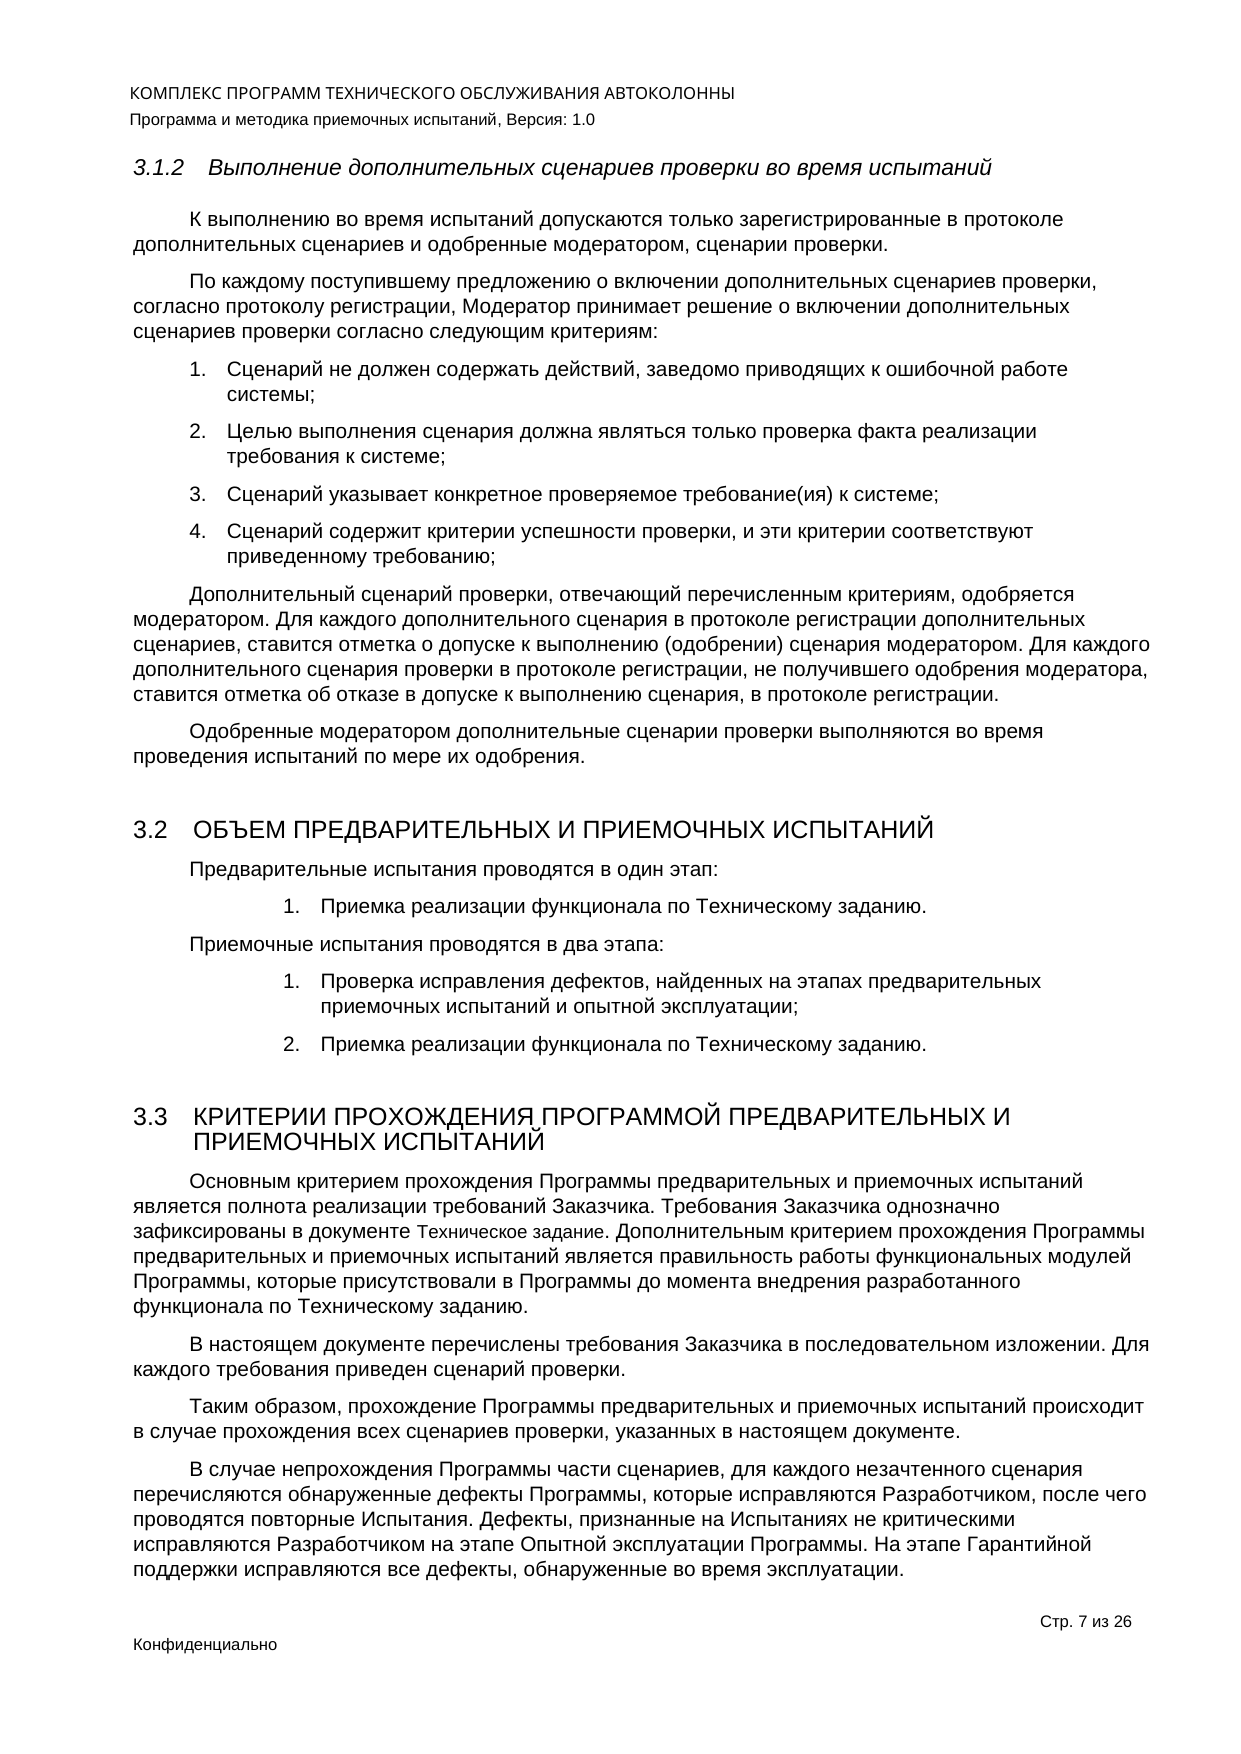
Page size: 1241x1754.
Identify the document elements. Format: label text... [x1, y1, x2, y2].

text Дополнительный сценарий проверки, отвечающий перечисленным критериям, одобряется модератором. Для каждого дополнительного сценария в протоколе регистрации дополнительных сценариев, ставится отметка о допуске к выполнению (одобрении) сценария модератором. Для каждого дополнительного сценария проверки в протоколе регистрации, не получившего одобрения модератора, ставится отметка об отказе в допуске к выполнению сценария, в протоколе регистрации. [133, 581, 1151, 706]
list Проверка исправления дефектов, найденных на этапах предварительных приемочных испытаний и опытной эксплуатации; [283, 968, 1151, 1018]
text Одобренные модератором дополнительные сценарии проверки выполняются во время проведения испытаний по мере их одобрения. [133, 718, 1151, 768]
text В случае непрохождения Программы части сценариев, для каждого незачтенного сценария перечисляются обнаруженные дефекты Программы, которые исправляются Разработчиком, после чего проводятся повторные Испытания. Дефекты, признанные на Испытаниях не критическими исправляются Разработчиком на этапе Опытной эксплуатации Программы. На этапе Гарантийной поддержки исправляются все дефекты, обнаруженные во время эксплуатации. [133, 1456, 1151, 1581]
text По каждому поступившему предложению о включении дополнительных сценариев проверки, согласно протоколу регистрации, Модератор принимает решение о включении дополнительных сценариев проверки согласно следующим критериям: [133, 268, 1151, 343]
subtitle Выполнение дополнительных сценариев проверки во время испытаний [133, 154, 1151, 181]
list Сценарий содержит критерии успешности проверки, и эти критерии соответствуют приведенному требованию; [189, 518, 1151, 568]
text В настоящем документе перечислены требования Заказчика в последовательном изложении. Для каждого требования приведен сценарий проверки. [133, 1331, 1151, 1381]
text К выполнению во время испытаний допускаются только зарегистрированные в протоколе дополнительных сценариев и одобренные модератором, сценарии проверки. [133, 206, 1151, 256]
list Приемка реализации функционала по Техническому заданию. [283, 1031, 1151, 1056]
text Таким образом, прохождение Программы предварительных и приемочных испытаний происходит в случае прохождения всех сценариев проверки, указанных в настоящем документе. [133, 1393, 1151, 1443]
list Сценарий не должен содержать действий, заведомо приводящих к ошибочной работе системы; [189, 356, 1151, 406]
text Основным критерием прохождения Программы предварительных и приемочных испытаний является полнота реализации требований Заказчика. Требования Заказчика однозначно зафиксированы в документе Техническое задание. Дополнительным критерием прохождения Программы предварительных и приемочных испытаний является правильность работы функциональных модулей Программы, которые присутствовали в Программы до момента внедрения разработанного функционала по Техническому заданию. [133, 1168, 1151, 1318]
list Сценарий указывает конкретное проверяемое требование(ия) к системе; [189, 481, 1151, 506]
text Приемочные испытания проводятся в два этапа: [133, 931, 1151, 956]
list Приемка реализации функционала по Техническому заданию. [283, 893, 1151, 918]
text Предварительные испытания проводятся в один этап: [133, 856, 1151, 881]
subtitle Критерии прохождения Программой предварительных и приемочных испытаний [133, 1106, 1151, 1156]
subtitle Объем предварительных и приемочных испытаний [133, 818, 1151, 843]
list Целью выполнения сценария должна являться только проверка факта реализации требования к системе; [189, 418, 1151, 468]
